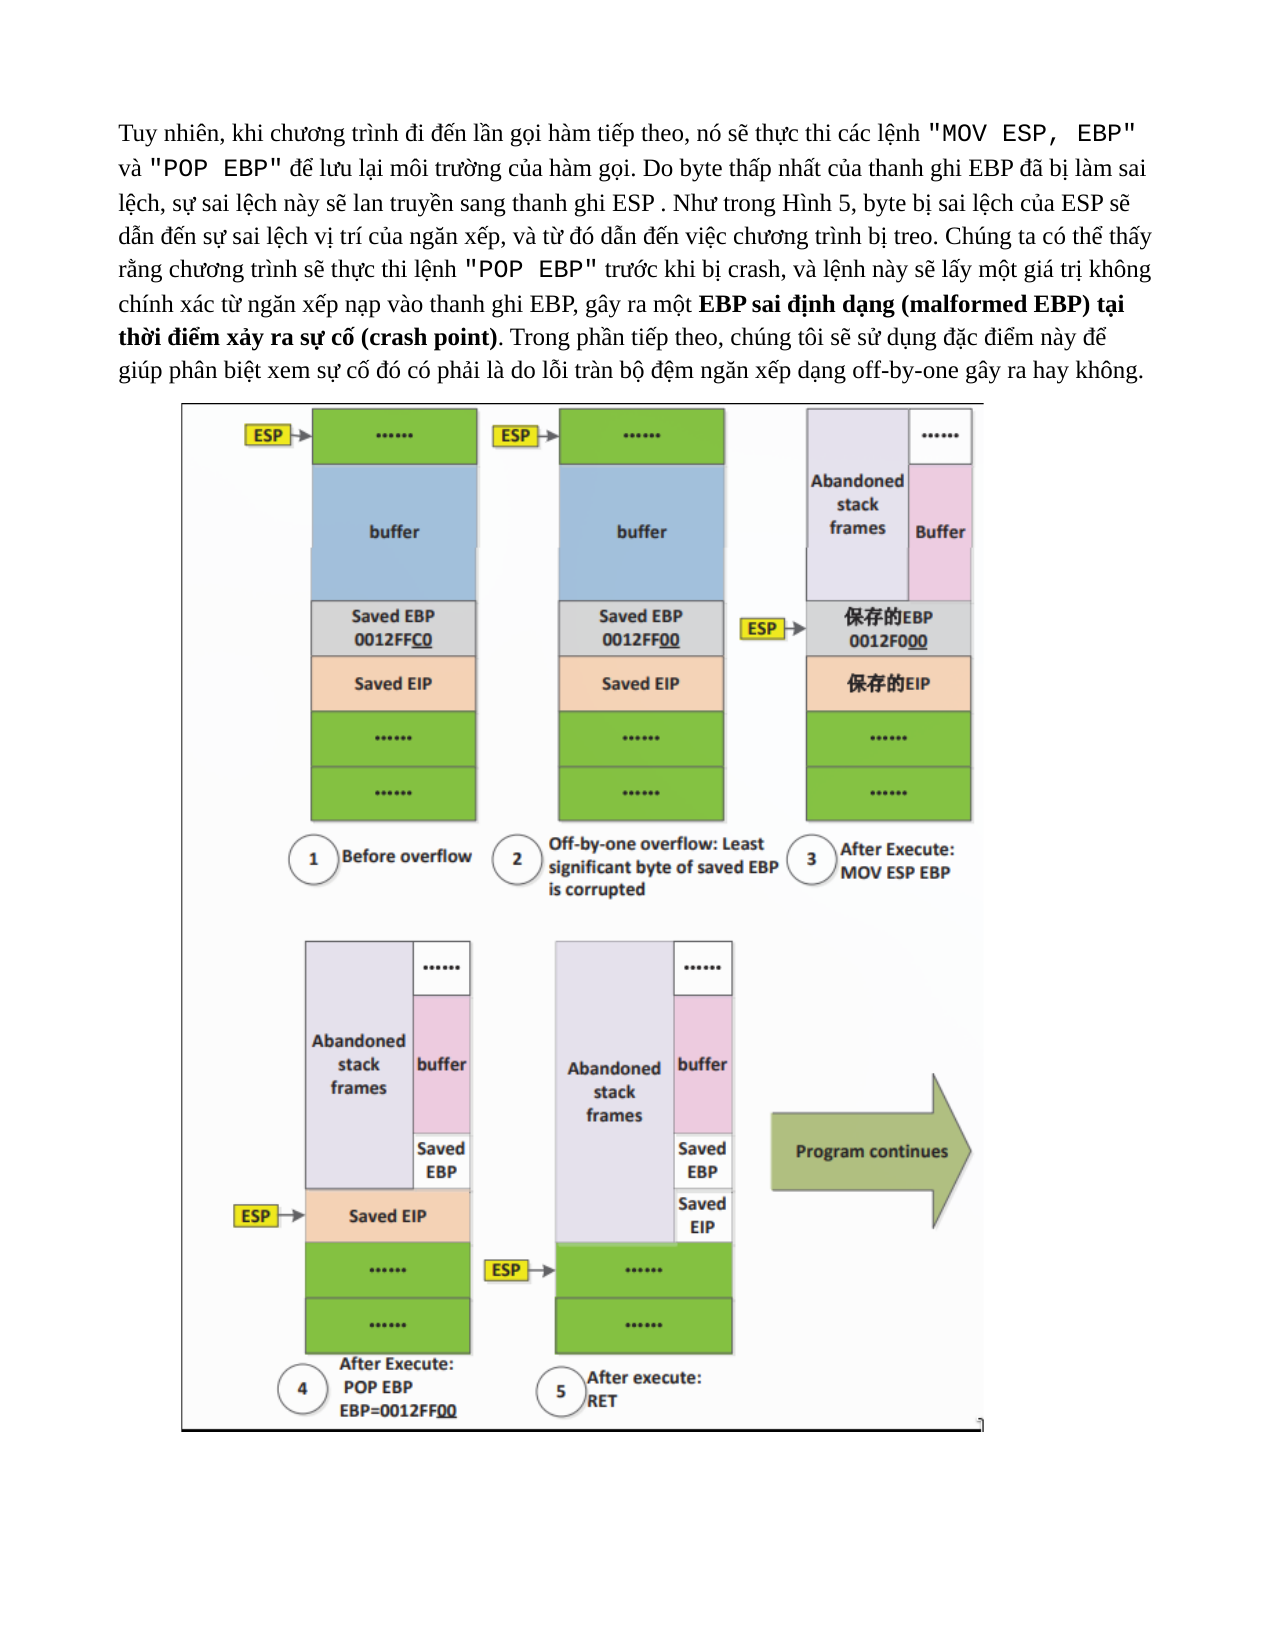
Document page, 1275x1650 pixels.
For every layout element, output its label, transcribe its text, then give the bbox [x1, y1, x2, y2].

text Hình 4. Cấu trúc bộ nhớ ngăn xếp tại khi hàm chứa lỗ hổng trả về [984, 1403, 1157, 1432]
text Tuy nhiên, khi chương trình đi đến lần gọi hàm tiếp theo, nó sẽ thực thi các lệnh "MOV ESP, EBP" và "POP EBP" để lưu lại môi trường của hàm gọi. Do byte thấp nhất của thanh ghi EBP đã bị làm sai lệch, sự sai lệch này sẽ lan truyền sang thanh ghi ESP . Như trong Hình 5, byte bị sai lệch của ESP sẽ dẫn đến sự sai lệch vị trí của ngăn xếp, và từ đó dẫn đến việc chương trình bị treo. Chúng ta có thể thấy rằng chương trình sẽ thực thi lệnh "POP EBP" trước khi bị crash, và lệnh này sẽ lấy một giá trị không chính xác từ ngăn xếp nạp vào thanh ghi EBP, gây ra một EBP sai định dạng (malformed EBP) tại thời điểm xảy ra sự cố (crash point). Trong phần tiếp theo, chúng tôi sẽ sử dụng đặc điểm này để giúp phân biệt xem sự cố đó có phải là do lỗi tràn bộ đệm ngăn xếp dạng off-by-one gây ra hay không. [118, 118, 1157, 384]
text Hình 4. Cấu trúc bộ nhớ ngăn xếp tại khi hàm chứa lỗ hổng trả về [118, 1403, 181, 1432]
picture [181, 403, 984, 1432]
